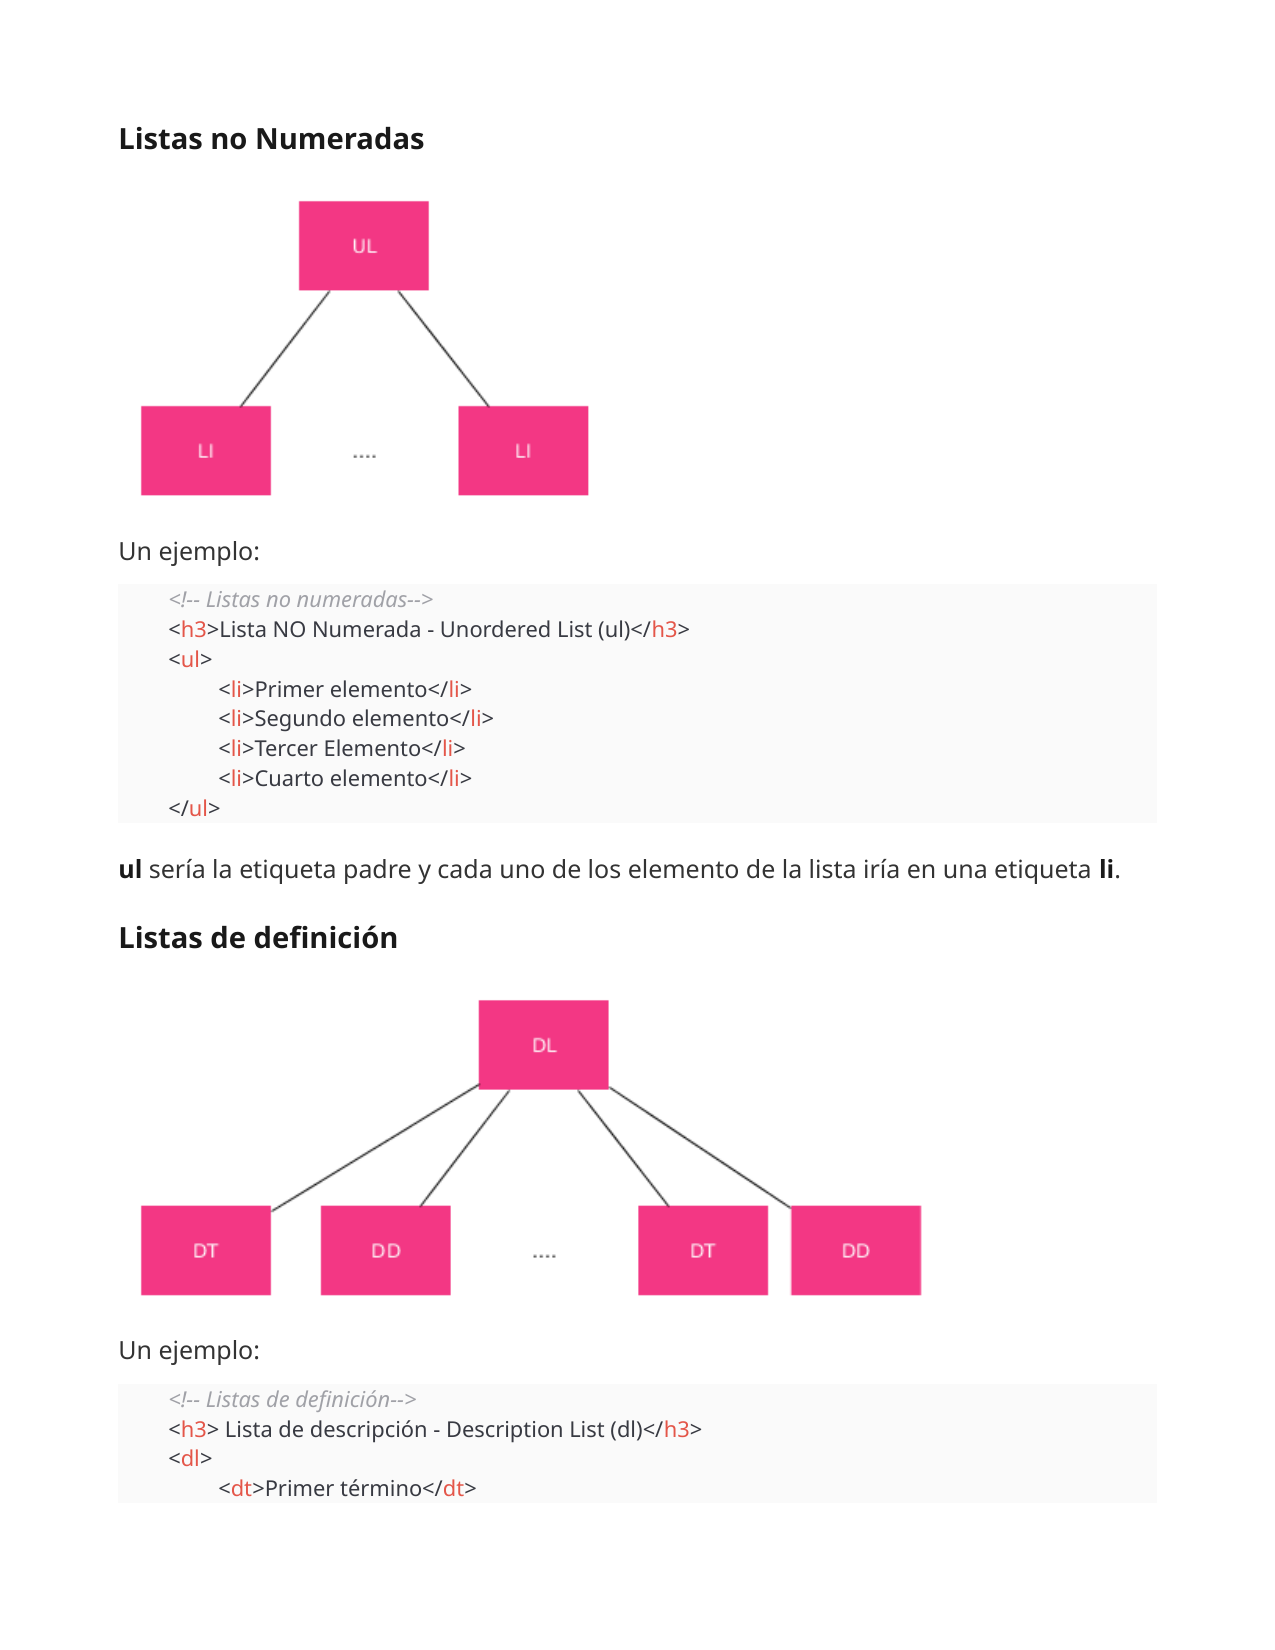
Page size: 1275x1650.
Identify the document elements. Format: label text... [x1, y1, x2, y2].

text ul sería la etiqueta padre y cada uno de los elemento de la lista iría en una etiqueta li. [118, 852, 1157, 886]
subtitle Listas no Numeradas [118, 118, 1157, 158]
text </ul> [118, 793, 1157, 823]
text <h3>Lista NO Numerada - Unordered List (ul)</h3> [118, 614, 1157, 644]
picture [118, 977, 945, 1319]
text <li>Segundo elemento</li> [118, 703, 1157, 733]
text <ul> [118, 644, 1157, 674]
text <h3> Lista de descripción - Description List (dl)</h3> [118, 1414, 1157, 1443]
text Un ejemplo: [118, 533, 1157, 567]
text <!-- Listas de definición--> [118, 1384, 1157, 1414]
subtitle Listas de definición [118, 918, 1157, 957]
text <li>Tercer Elemento</li> [118, 733, 1157, 763]
text <li>Primer elemento</li> [118, 674, 1157, 703]
text <dl> [118, 1443, 1157, 1473]
text <dt>Primer término</dt> [118, 1473, 1157, 1503]
text <li>Cuarto elemento</li> [118, 763, 1157, 793]
text <!-- Listas no numeradas--> [118, 584, 1157, 614]
text Un ejemplo: [118, 1333, 1157, 1367]
picture [118, 178, 612, 519]
